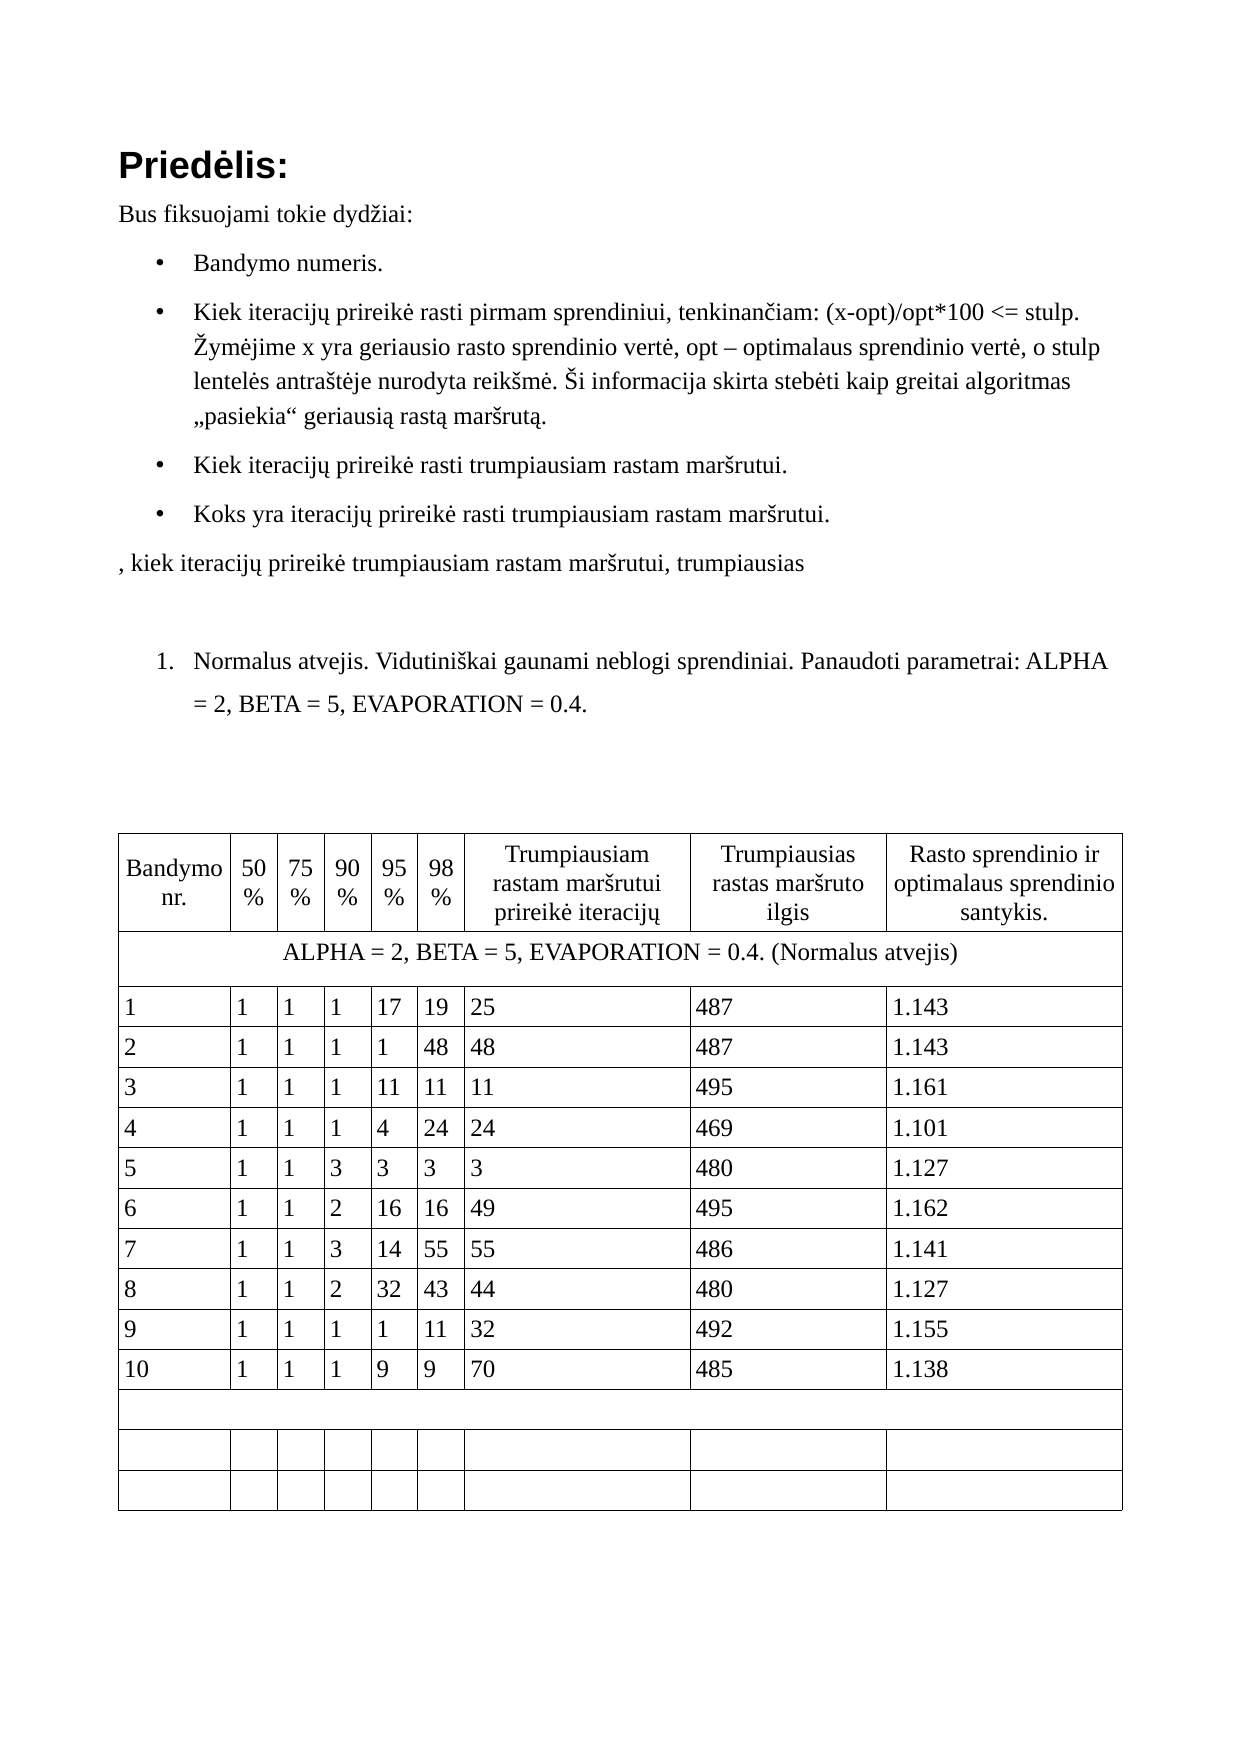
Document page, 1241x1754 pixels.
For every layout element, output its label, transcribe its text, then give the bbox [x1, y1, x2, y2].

table_cell 8 [119, 1269, 230, 1308]
table_cell 4 [372, 1108, 417, 1147]
table_cell 11 [372, 1068, 417, 1107]
table_header Trumpiausiam rastam maršrutui prireikė iteracijų [465, 834, 690, 931]
table_cell 1 [231, 1310, 277, 1349]
table_cell 1 [231, 987, 277, 1026]
table_cell 1 [372, 1027, 417, 1067]
table_cell 1 [231, 1269, 277, 1308]
list Kiek iteracijų prireikė rasti trumpiausiam rastam maršrutui. [156, 450, 1122, 479]
table_cell ALPHA = 2, BETA = 5, EVAPORATION = 0.4. (Normalus atvejis) [119, 932, 1122, 986]
table_cell [325, 1430, 371, 1470]
table_cell 485 [691, 1350, 886, 1389]
text Bus fiksuojami tokie dydžiai: [118, 199, 1122, 228]
table_cell 3 [465, 1148, 690, 1187]
table_cell 17 [372, 987, 417, 1026]
table_cell 19 [418, 987, 464, 1026]
table_cell 1.141 [887, 1229, 1122, 1268]
table_cell 1 [325, 1310, 371, 1349]
table_cell 1 [278, 1310, 324, 1349]
table_cell 55 [418, 1229, 464, 1268]
table_cell 1 [325, 1108, 371, 1147]
table_cell 1 [325, 1350, 371, 1389]
table_cell 1 [231, 1189, 277, 1228]
table_cell 25 [465, 987, 690, 1026]
table_cell 11 [418, 1068, 464, 1107]
table_cell [887, 1471, 1122, 1510]
table_cell [465, 1430, 690, 1470]
table_cell 16 [372, 1189, 417, 1228]
table_cell 1 [119, 987, 230, 1026]
table_cell 10 [119, 1350, 230, 1389]
table_header 95% [372, 834, 417, 931]
table_cell 2 [325, 1269, 371, 1308]
table_cell 9 [372, 1350, 417, 1389]
table_cell 11 [418, 1310, 464, 1349]
table_cell 24 [465, 1108, 690, 1147]
table_cell 1 [231, 1108, 277, 1147]
table_cell 1 [231, 1068, 277, 1107]
table_header Trumpiausias rastas maršruto ilgis [691, 834, 886, 931]
table_header 98% [418, 834, 464, 931]
table_cell 1 [278, 1229, 324, 1268]
table_cell 1 [325, 1027, 371, 1067]
table_cell 9 [418, 1350, 464, 1389]
list Kiek iteracijų prireikė rasti pirmam sprendiniui, tenkinančiam: (x-opt)/opt*100 <= stulp. Žymėjime x yra geriausio rasto sprendinio vertė, opt – optimalaus sprendinio vertė, o stulp lentelės antraštėje nurodyta reikšmė. Ši informacija skirta stebėti kaip greitai algoritmas „pasiekia“ geriausią rastą maršrutą. [156, 297, 1122, 429]
table_cell 486 [691, 1229, 886, 1268]
table_cell 1.138 [887, 1350, 1122, 1389]
table_cell 1.127 [887, 1148, 1122, 1187]
table_cell 1 [231, 1027, 277, 1067]
table_cell 1 [231, 1148, 277, 1187]
table_cell 43 [418, 1269, 464, 1308]
table_cell [278, 1471, 324, 1510]
table_cell 2 [325, 1189, 371, 1228]
table_cell 1 [231, 1350, 277, 1389]
table_cell [278, 1430, 324, 1470]
table_cell 1 [325, 987, 371, 1026]
table_cell 70 [465, 1350, 690, 1389]
table_cell [325, 1471, 371, 1510]
table_cell [231, 1471, 277, 1510]
table_header 90% [325, 834, 371, 931]
table_header Bandymo nr. [119, 834, 230, 931]
text , kiek iteracijų prireikė trumpiausiam rastam maršrutui, trumpiausias [118, 548, 1122, 577]
table_cell 48 [465, 1027, 690, 1067]
table_cell 1 [278, 1027, 324, 1067]
table_cell 480 [691, 1148, 886, 1187]
table_cell 16 [418, 1189, 464, 1228]
table_cell 24 [418, 1108, 464, 1147]
table_cell 4 [119, 1108, 230, 1147]
table_cell [372, 1430, 417, 1470]
table_cell 11 [465, 1068, 690, 1107]
table_cell [231, 1430, 277, 1470]
table_cell 2 [119, 1027, 230, 1067]
table_header Rasto sprendinio ir optimalaus sprendinio santykis. [887, 834, 1122, 931]
table_cell 487 [691, 1027, 886, 1067]
table_cell 1 [278, 1189, 324, 1228]
table_cell 1 [372, 1310, 417, 1349]
table_cell 32 [372, 1269, 417, 1308]
table_cell 32 [465, 1310, 690, 1349]
table_cell [418, 1471, 464, 1510]
table_cell 6 [119, 1189, 230, 1228]
table_cell [691, 1471, 886, 1510]
table_cell 3 [119, 1068, 230, 1107]
table_cell [691, 1430, 886, 1470]
table_cell [418, 1430, 464, 1470]
table_cell 492 [691, 1310, 886, 1349]
subtitle Priedėlis: [118, 143, 1122, 187]
table_cell 9 [119, 1310, 230, 1349]
table_header 50% [231, 834, 277, 931]
table_cell 1.155 [887, 1310, 1122, 1349]
table_cell 1 [325, 1068, 371, 1107]
table_cell 495 [691, 1189, 886, 1228]
table_cell 3 [418, 1148, 464, 1187]
table_cell 3 [325, 1148, 371, 1187]
table_cell [119, 1430, 230, 1470]
table_cell 48 [418, 1027, 464, 1067]
table_cell 1.143 [887, 1027, 1122, 1067]
table_cell [887, 1430, 1122, 1470]
table_cell 1.161 [887, 1068, 1122, 1107]
table_cell [465, 1471, 690, 1510]
table_cell 14 [372, 1229, 417, 1268]
table_cell 1.143 [887, 987, 1122, 1026]
table_cell 1.162 [887, 1189, 1122, 1228]
table_cell [372, 1471, 417, 1510]
table_cell 49 [465, 1189, 690, 1228]
table_cell 44 [465, 1269, 690, 1308]
table_cell 1 [231, 1229, 277, 1268]
table_cell 3 [372, 1148, 417, 1187]
list Normalus atvejis. Vidutiniškai gaunami neblogi sprendiniai. Panaudoti parametrai: ALPHA = 2, BETA = 5, EVAPORATION = 0.4. [156, 646, 1122, 804]
table_header 75% [278, 834, 324, 931]
table_cell 1.101 [887, 1108, 1122, 1147]
table_cell 5 [119, 1148, 230, 1187]
table_cell 1 [278, 1108, 324, 1147]
table_cell 1 [278, 1350, 324, 1389]
table_cell 55 [465, 1229, 690, 1268]
table_cell 1 [278, 1269, 324, 1308]
table_cell 1 [278, 1148, 324, 1187]
table_cell 1 [278, 987, 324, 1026]
table_cell 3 [325, 1229, 371, 1268]
table_cell 469 [691, 1108, 886, 1147]
list Bandymo numeris. [156, 248, 1122, 277]
table_cell 480 [691, 1269, 886, 1308]
table_cell 7 [119, 1229, 230, 1268]
table_cell [119, 1471, 230, 1510]
table_cell 1.127 [887, 1269, 1122, 1308]
table_cell 487 [691, 987, 886, 1026]
table_cell 495 [691, 1068, 886, 1107]
table_cell 1 [278, 1068, 324, 1107]
list Koks yra iteracijų prireikė rasti trumpiausiam rastam maršrutui. [156, 499, 1122, 528]
table_cell [119, 1390, 1122, 1429]
